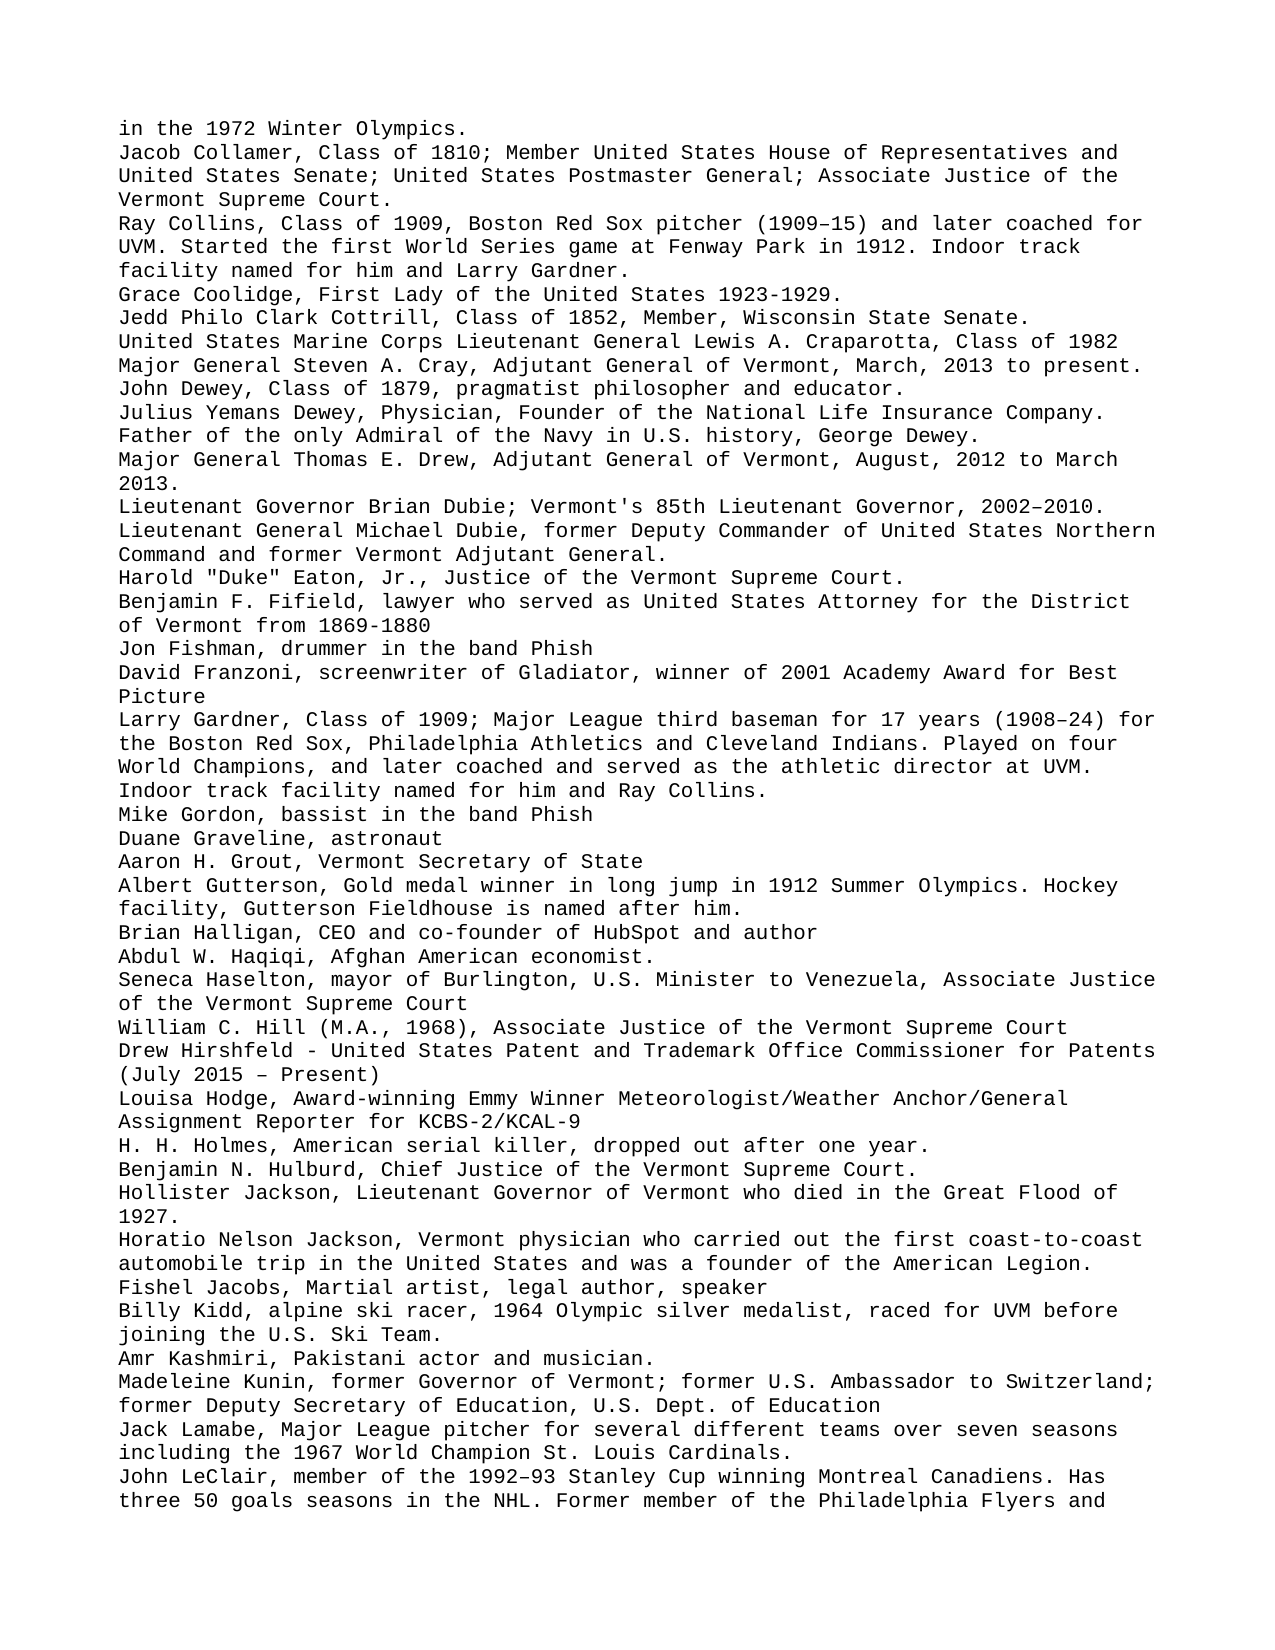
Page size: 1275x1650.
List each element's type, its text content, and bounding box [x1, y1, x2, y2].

text Duane Graveline, astronaut [118, 827, 1157, 851]
text Madeleine Kunin, former Governor of Vermont; former U.S. Ambassador to Switzerland; former Deputy Secretary of Education, U.S. Dept. of Education [118, 1371, 1157, 1419]
text Albert Gutterson, Gold medal winner in long jump in 1912 Summer Olympics. Hockey facility, Gutterson Fieldhouse is named after him. [118, 875, 1157, 922]
text Brian Halligan, CEO and co-founder of HubSpot and author [118, 922, 1157, 946]
text Major General Thomas E. Drew, Adjutant General of Vermont, August, 2012 to March 2013. [118, 449, 1157, 496]
text Lieutenant General Michael Dubie, former Deputy Commander of United States Northern Command and former Vermont Adjutant General. [118, 520, 1157, 567]
text Mike Gordon, bassist in the band Phish [118, 804, 1157, 827]
text Jedd Philo Clark Cottrill, Class of 1852, Member, Wisconsin State Senate. [118, 307, 1157, 331]
text John LeClair, member of the 1992–93 Stanley Cup winning Montreal Canadiens. Has three 50 goals seasons in the NHL. Former member of the Philadelphia Flyers and [118, 1466, 1157, 1513]
text William C. Hill (M.A., 1968), Associate Justice of the Vermont Supreme Court [118, 1017, 1157, 1040]
text Jack Lamabe, Major League pitcher for several different teams over seven seasons including the 1967 World Champion St. Louis Cardinals. [118, 1419, 1157, 1466]
text Aaron H. Grout, Vermont Secretary of State [118, 851, 1157, 875]
text Amr Kashmiri, Pakistani actor and musician. [118, 1348, 1157, 1371]
text Louisa Hodge, Award-winning Emmy Winner Meteorologist/Weather Anchor/General Assignment Reporter for KCBS-2/KCAL-9 [118, 1088, 1157, 1135]
text Grace Coolidge, First Lady of the United States 1923-1929. [118, 284, 1157, 307]
text Seneca Haselton, mayor of Burlington, U.S. Minister to Venezuela, Associate Justice of the Vermont Supreme Court [118, 969, 1157, 1017]
text Lieutenant Governor Brian Dubie; Vermont's 85th Lieutenant Governor, 2002–2010. [118, 496, 1157, 520]
text in the 1972 Winter Olympics. [118, 118, 1157, 142]
text Horatio Nelson Jackson, Vermont physician who carried out the first coast-to-coast automobile trip in the United States and was a founder of the American Legion. [118, 1229, 1157, 1277]
text Jacob Collamer, Class of 1810; Member United States House of Representatives and United States Senate; United States Postmaster General; Associate Justice of the Vermont Supreme Court. [118, 142, 1157, 213]
text Harold "Duke" Eaton, Jr., Justice of the Vermont Supreme Court. [118, 567, 1157, 591]
text Ray Collins, Class of 1909, Boston Red Sox pitcher (1909–15) and later coached for UVM. Started the first World Series game at Fenway Park in 1912. Indoor track facility named for him and Larry Gardner. [118, 213, 1157, 284]
text Jon Fishman, drummer in the band Phish [118, 638, 1157, 662]
text Julius Yemans Dewey, Physician, Founder of the National Life Insurance Company. Father of the only Admiral of the Navy in U.S. history, George Dewey. [118, 402, 1157, 449]
text Drew Hirshfeld - United States Patent and Trademark Office Commissioner for Patents (July 2015 – Present) [118, 1040, 1157, 1088]
text Hollister Jackson, Lieutenant Governor of Vermont who died in the Great Flood of 1927. [118, 1182, 1157, 1229]
text Larry Gardner, Class of 1909; Major League third baseman for 17 years (1908–24) for the Boston Red Sox, Philadelphia Athletics and Cleveland Indians. Played on four World Champions, and later coached and served as the athletic director at UVM. Indoor track facility named for him and Ray Collins. [118, 709, 1157, 804]
text Billy Kidd, alpine ski racer, 1964 Olympic silver medalist, raced for UVM before joining the U.S. Ski Team. [118, 1300, 1157, 1348]
text John Dewey, Class of 1879, pragmatist philosopher and educator. [118, 378, 1157, 402]
text Benjamin N. Hulburd, Chief Justice of the Vermont Supreme Court. [118, 1158, 1157, 1182]
text Major General Steven A. Cray, Adjutant General of Vermont, March, 2013 to present. [118, 354, 1157, 378]
text Abdul W. Haqiqi, Afghan American economist. [118, 946, 1157, 969]
text Fishel Jacobs, Martial artist, legal author, speaker [118, 1277, 1157, 1300]
text H. H. Holmes, American serial killer, dropped out after one year. [118, 1135, 1157, 1158]
text United States Marine Corps Lieutenant General Lewis A. Craparotta, Class of 1982 [118, 331, 1157, 354]
text David Franzoni, screenwriter of Gladiator, winner of 2001 Academy Award for Best Picture [118, 662, 1157, 709]
text Benjamin F. Fifield, lawyer who served as United States Attorney for the District of Vermont from 1869-1880 [118, 591, 1157, 638]
